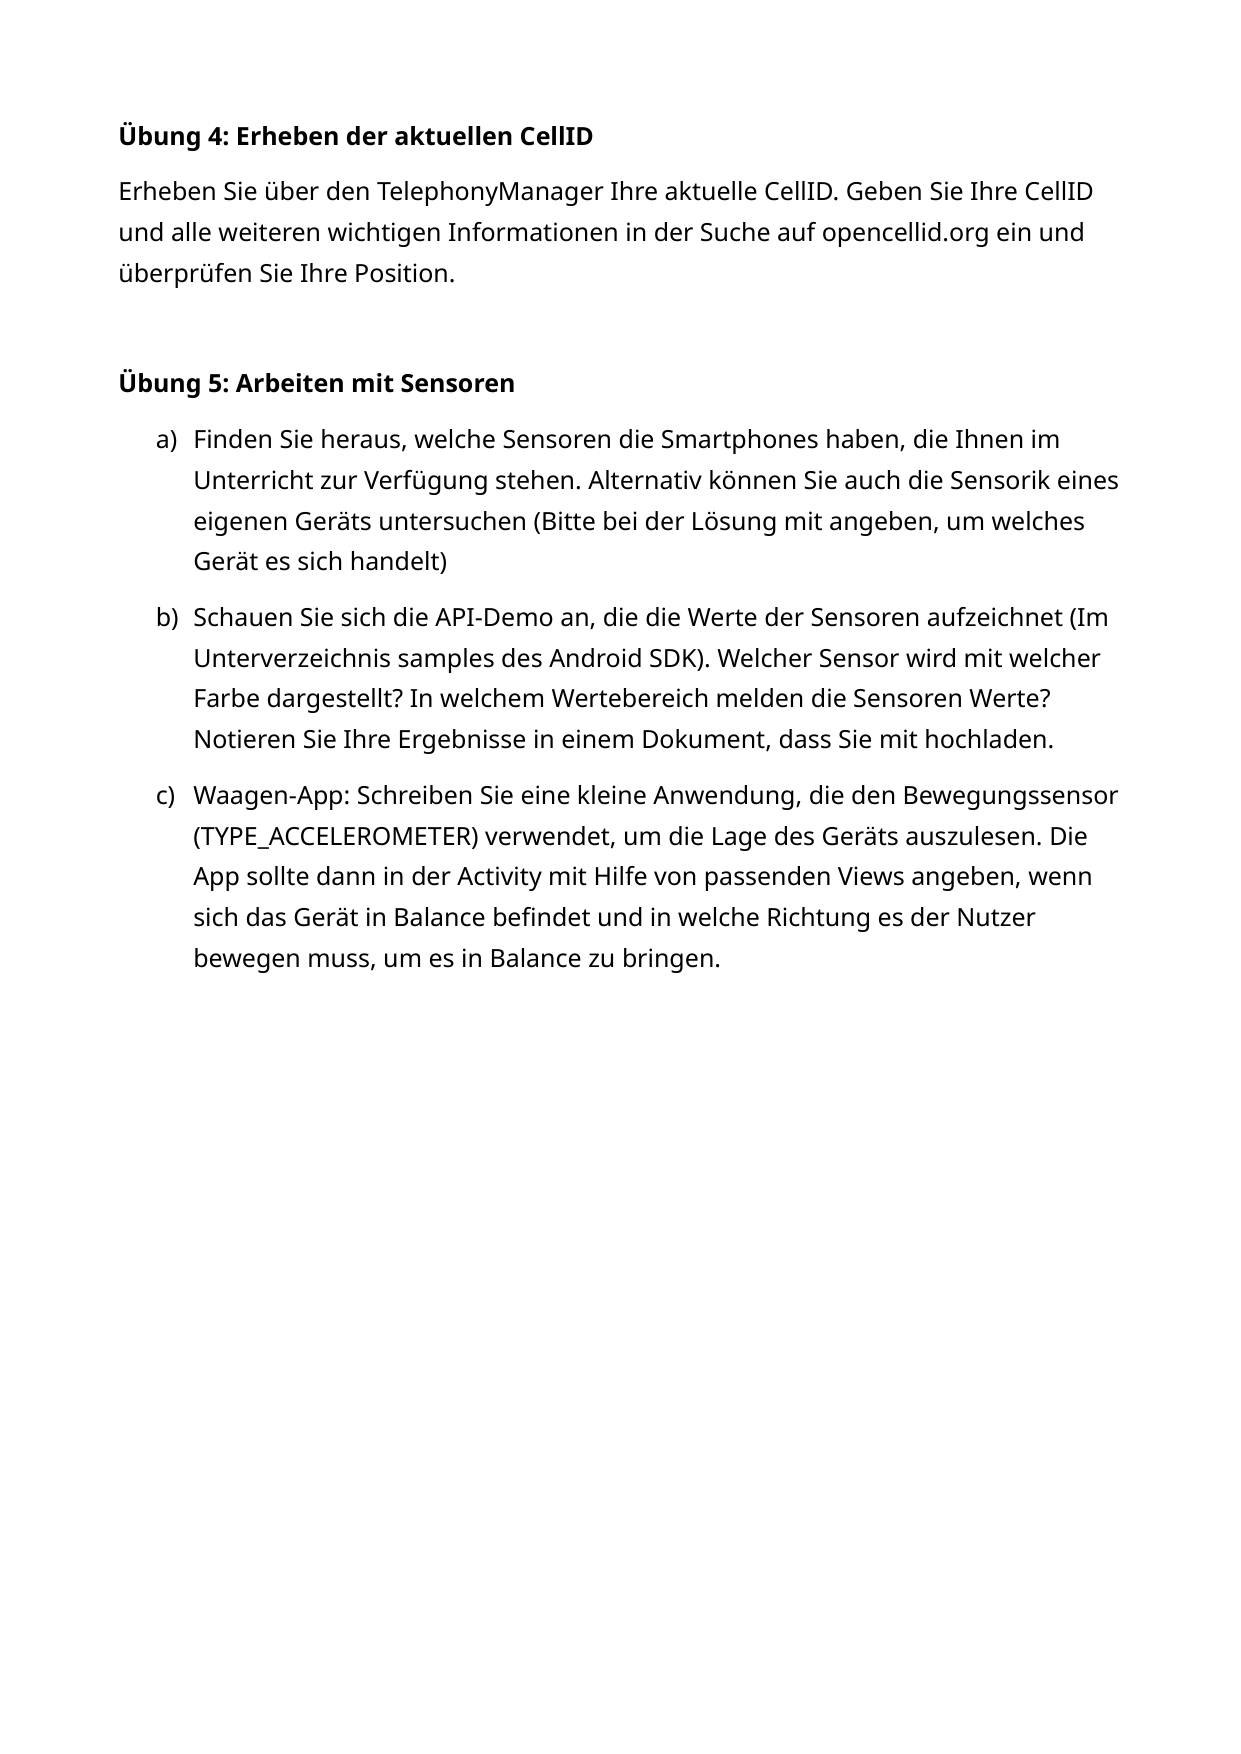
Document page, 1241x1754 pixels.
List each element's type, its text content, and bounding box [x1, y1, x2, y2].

list Finden Sie heraus, welche Sensoren die Smartphones haben, die Ihnen im Unterricht zur Verfügung stehen. Alternativ können Sie auch die Sensorik eines eigenen Geräts untersuchen (Bitte bei der Lösung mit angeben, um welches Gerät es sich handelt) [156, 421, 1122, 578]
list Schauen Sie sich die API-Demo an, die die Werte der Sensoren aufzeichnet (Im Unterverzeichnis samples des Android SDK). Welcher Sensor wird mit welcher Farbe dargestellt? In welchem Wertebereich melden die Sensoren Werte? Notieren Sie Ihre Ergebnisse in einem Dokument, dass Sie mit hochladen. [156, 599, 1122, 756]
text Erheben Sie über den TelephonyManager Ihre aktuelle CellID. Geben Sie Ihre CellID und alle weiteren wichtigen Informationen in der Suche auf opencellid.org ein und überprüfen Sie Ihre Position. [118, 173, 1122, 289]
text Übung 4: Erheben der aktuellen CellID [118, 118, 1122, 152]
text Übung 5: Arbeiten mit Sensoren [118, 366, 1122, 400]
list Waagen-App: Schreiben Sie eine kleine Anwendung, die den Bewegungssensor (TYPE_ACCELEROMETER) verwendet, um die Lage des Geräts auszulesen. Die App sollte dann in der Activity mit Hilfe von passenden Views angeben, wenn sich das Gerät in Balance befindet und in welche Richtung es der Nutzer bewegen muss, um es in Balance zu bringen. [156, 777, 1122, 975]
